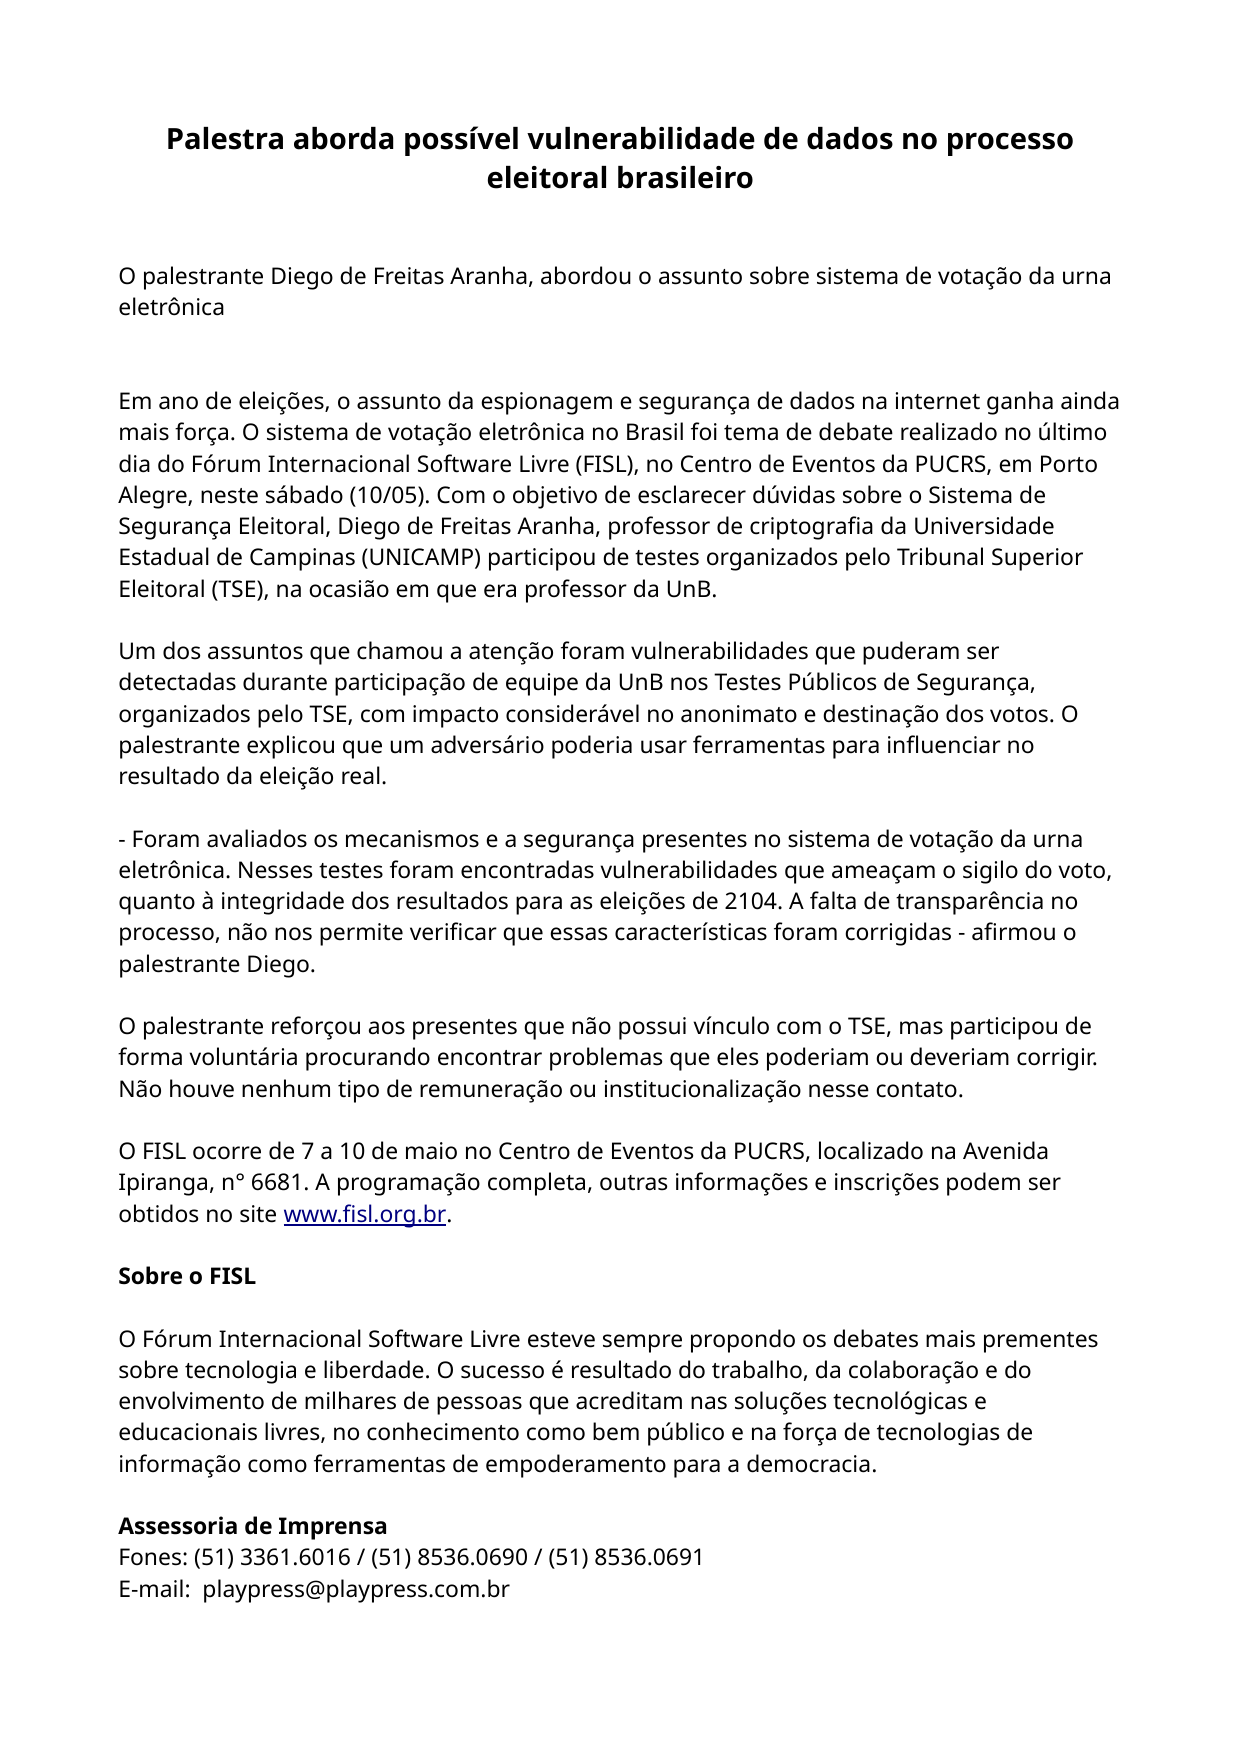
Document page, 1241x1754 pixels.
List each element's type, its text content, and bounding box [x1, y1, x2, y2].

text E-mail: playpress@playpress.com.br [118, 1572, 1122, 1604]
text - Foram avaliados os mecanismos e a segurança presentes no sistema de votação da urna eletrônica. Nesses testes foram encontradas vulnerabilidades que ameaçam o sigilo do voto, quanto à integridade dos resultados para as eleições de 2104. A falta de transparência no processo, não nos permite verificar que essas características foram corrigidas - afirmou o palestrante Diego. [118, 822, 1122, 979]
text O Fórum Internacional Software Livre esteve sempre propondo os debates mais prementes sobre tecnologia e liberdade. O sucesso é resultado do trabalho, da colaboração e do envolvimento de milhares de pessoas que acreditam nas soluções tecnológicas e educacionais livres, no conhecimento como bem público e na força de tecnologias de informação como ferramentas de empoderamento para a democracia. [118, 1322, 1122, 1479]
text O FISL ocorre de 7 a 10 de maio no Centro de Eventos da PUCRS, localizado na Avenida Ipiranga, n° 6681. A programação completa, outras informações e inscrições podem ser obtidos no site www.fisl.org.br. [118, 1135, 1122, 1229]
text Em ano de eleições, o assunto da espionagem e segurança de dados na internet ganha ainda mais força. O sistema de votação eletrônica no Brasil foi tema de debate realizado no último dia do Fórum Internacional Software Livre (FISL), no Centro de Eventos da PUCRS, em Porto Alegre, neste sábado (10/05). Com o objetivo de esclarecer dúvidas sobre o Sistema de Segurança Eleitoral, Diego de Freitas Aranha, professor de criptografia da Universidade Estadual de Campinas (UNICAMP) participou de testes organizados pelo Tribunal Superior Eleitoral (TSE), na ocasião em que era professor da UnB. [118, 385, 1122, 604]
text Sobre o FISL [118, 1260, 1122, 1291]
text Fones: (51) 3361.6016 / (51) 8536.0690 / (51) 8536.0691 [118, 1541, 1122, 1572]
text Assessoria de Imprensa [118, 1510, 1122, 1541]
text Um dos assuntos que chamou a atenção foram vulnerabilidades que puderam ser detectadas durante participação de equipe da UnB nos Testes Públicos de Segurança, organizados pelo TSE, com impacto considerável no anonimato e destinação dos votos. O palestrante explicou que um adversário poderia usar ferramentas para influenciar no resultado da eleição real. [118, 635, 1122, 791]
text O palestrante reforçou aos presentes que não possui vínculo com o TSE, mas participou de forma voluntária procurando encontrar problemas que eles poderiam ou deveriam corrigir. Não houve nenhum tipo de remuneração ou institucionalização nesse contato. [118, 1010, 1122, 1104]
text Palestra aborda possível vulnerabilidade de dados no processo eleitoral brasileiro [118, 118, 1122, 197]
text O palestrante Diego de Freitas Aranha, abordou o assunto sobre sistema de votação da urna eletrônica [118, 260, 1122, 322]
